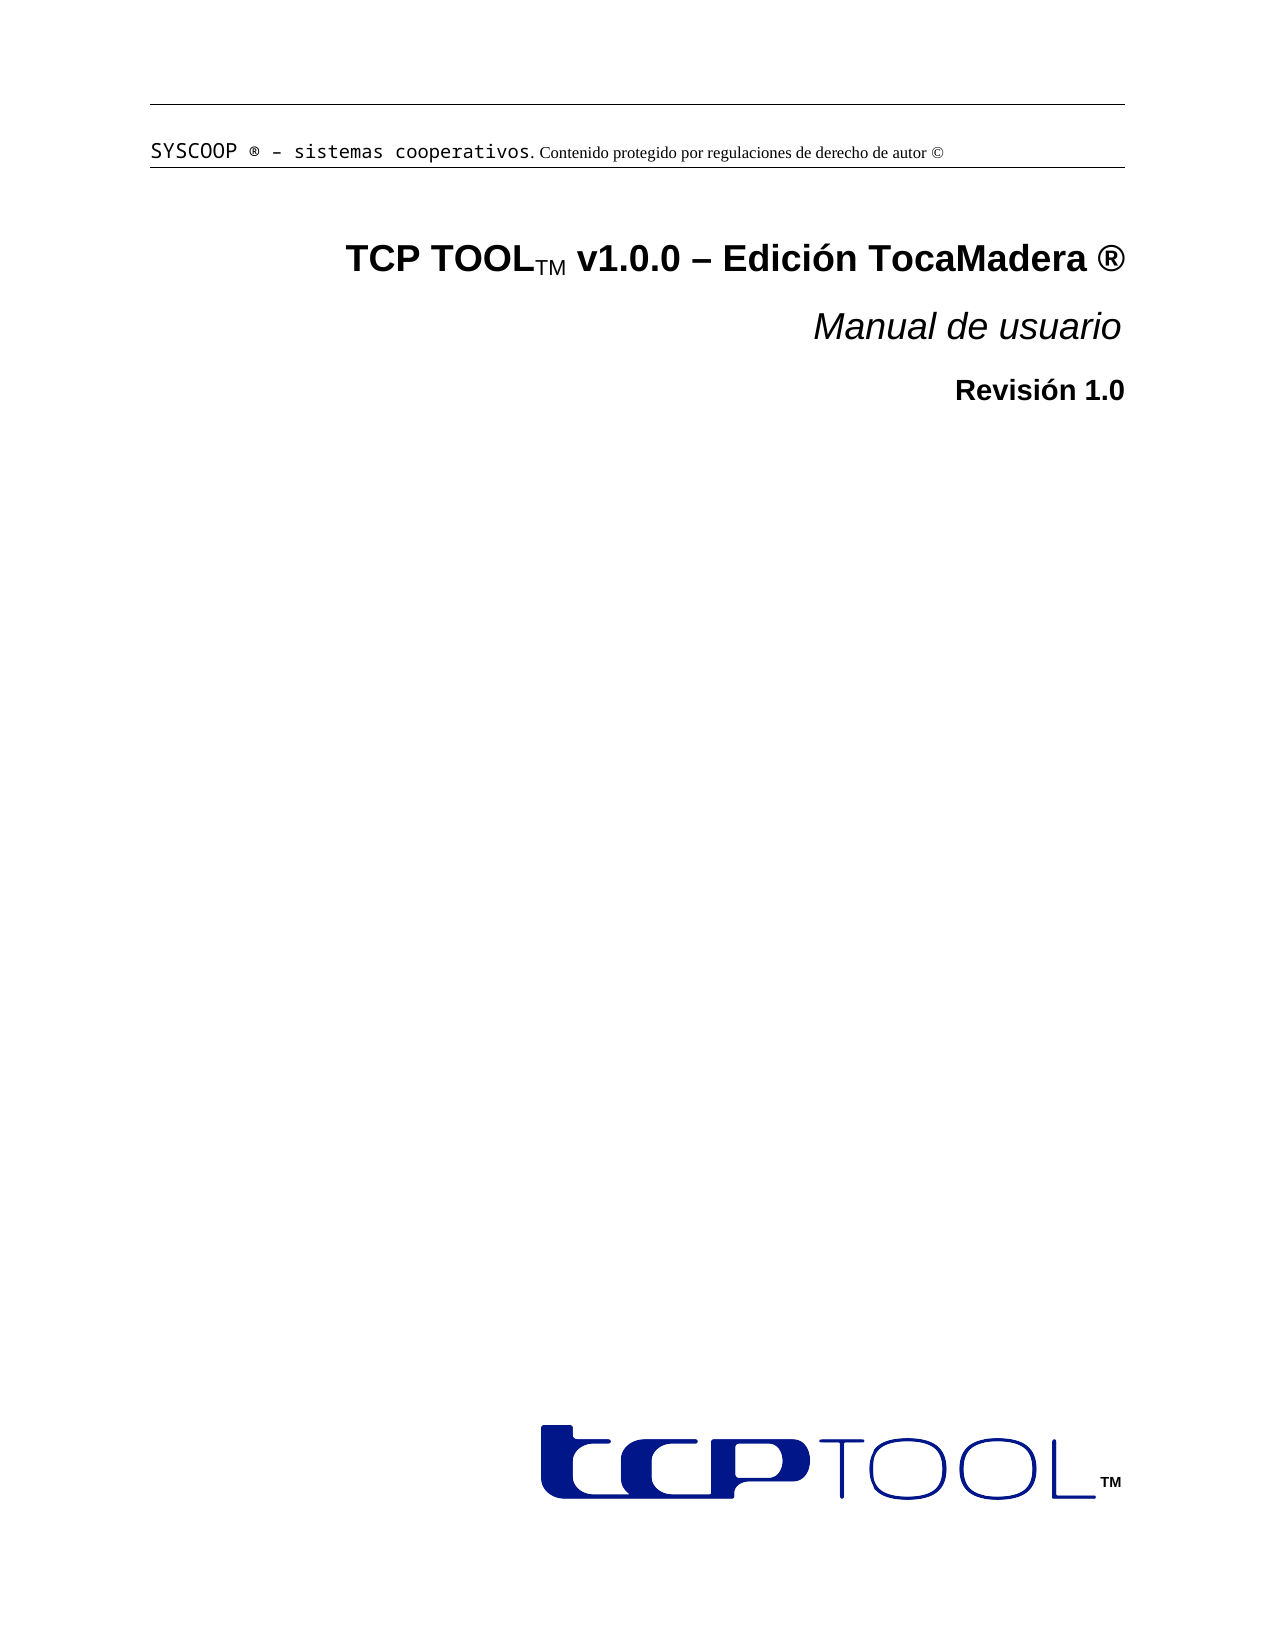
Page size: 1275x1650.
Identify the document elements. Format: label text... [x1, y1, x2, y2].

subtitle Revisión 1.0 [150, 373, 1125, 406]
picture [541, 1425, 1096, 1500]
subtitle Manual de usuario [150, 304, 1125, 348]
subtitle TCP TOOLTM v1.0.0 – Edición TocaMadera ® [150, 236, 1125, 279]
